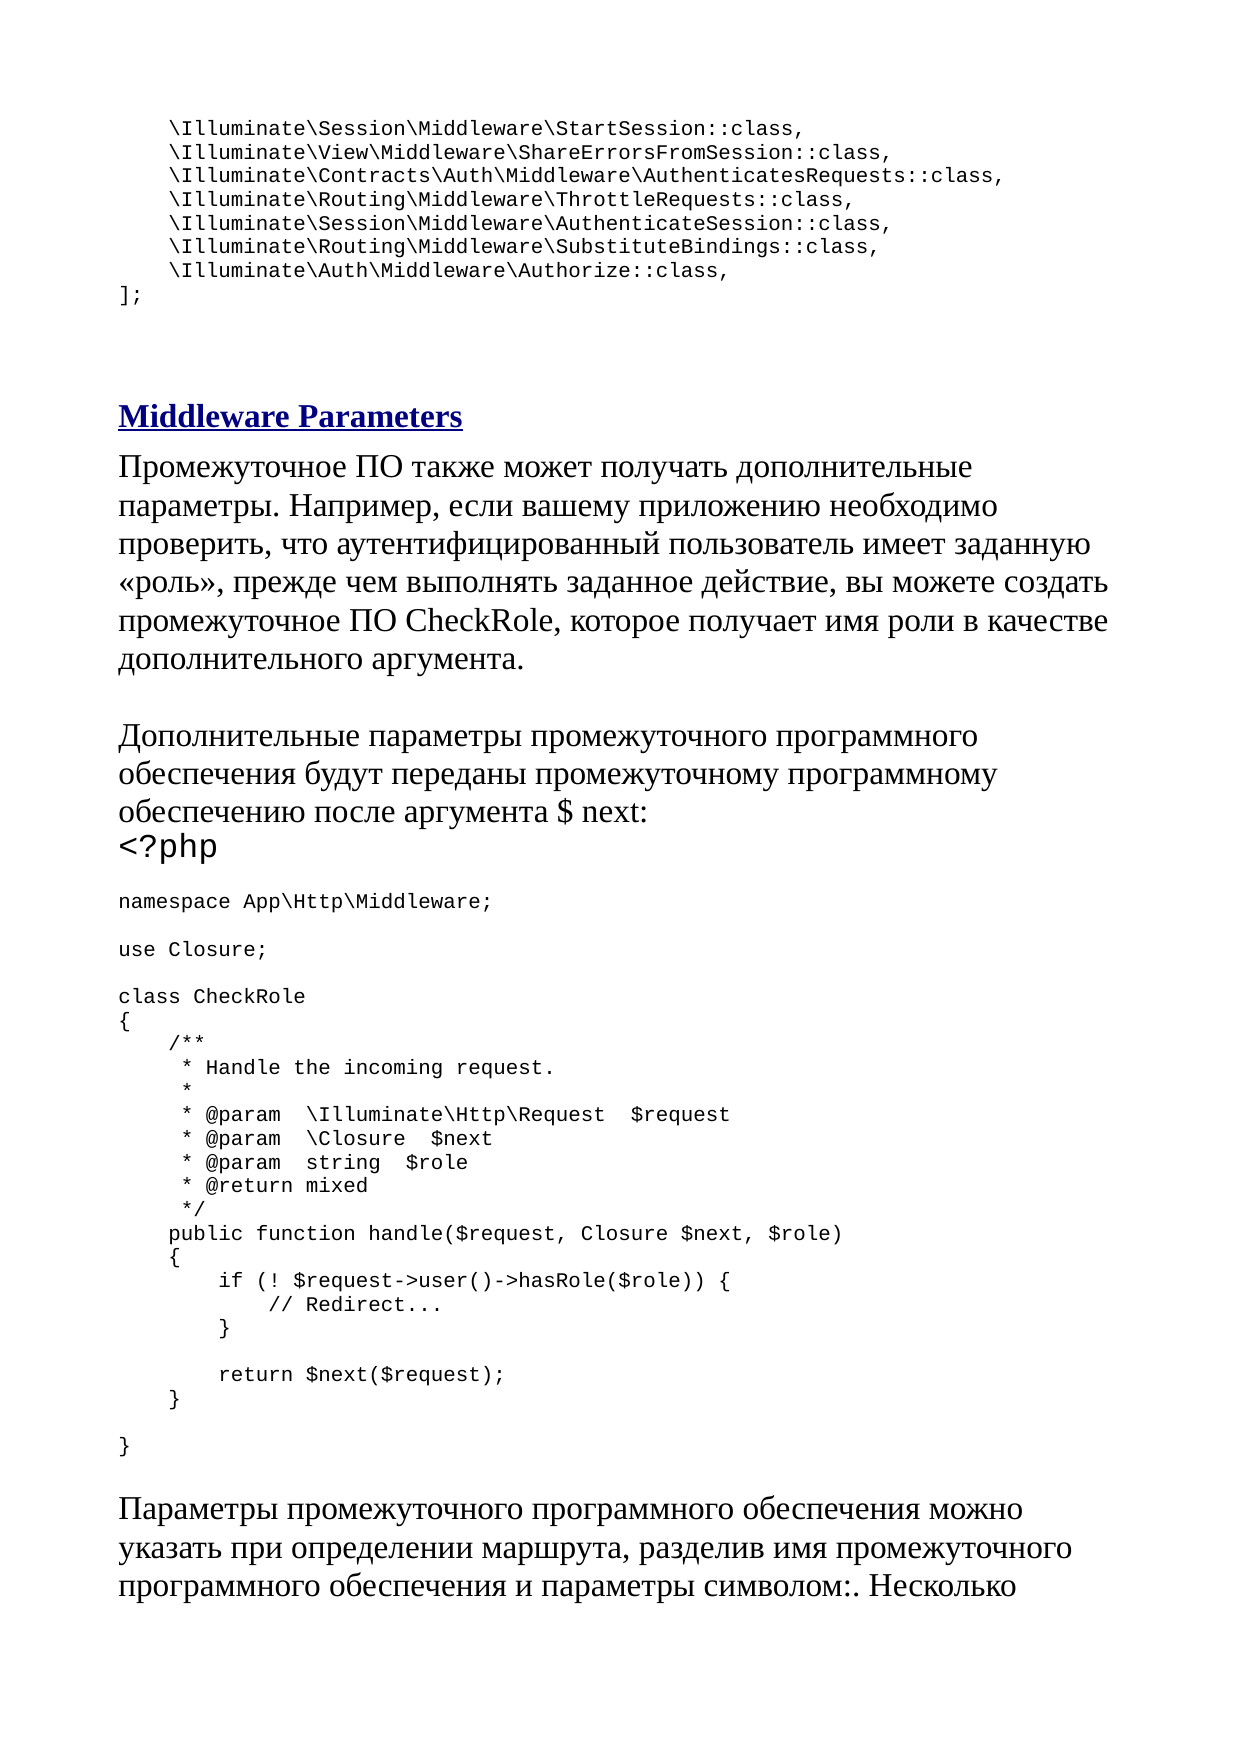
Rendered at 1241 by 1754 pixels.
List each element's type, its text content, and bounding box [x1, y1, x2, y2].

text /** [118, 1033, 1122, 1057]
text * Handle the incoming request. [118, 1057, 1122, 1081]
text * [118, 1081, 1122, 1104]
text class CheckRole [118, 986, 1122, 1010]
text use Closure; [118, 939, 1122, 962]
text \Illuminate\Contracts\Auth\Middleware\AuthenticatesRequests::class, [118, 165, 1122, 189]
text * @param \Closure $next [118, 1128, 1122, 1152]
text ]; [118, 284, 1122, 307]
text \Illuminate\Session\Middleware\AuthenticateSession::class, [118, 213, 1122, 236]
text Параметры промежуточного программного обеспечения можно указать при определении маршрута, разделив имя промежуточного программного обеспечения и параметры символом:. Несколько [118, 1488, 1122, 1603]
text * @return mixed [118, 1175, 1122, 1199]
text \Illuminate\Session\Middleware\StartSession::class, [118, 118, 1122, 142]
text return $next($request); [118, 1364, 1122, 1388]
text \Illuminate\Routing\Middleware\SubstituteBindings::class, [118, 236, 1122, 260]
text } [118, 1317, 1122, 1341]
text <?php [118, 830, 1122, 868]
text namespace App\Http\Middleware; [118, 892, 1122, 915]
text \Illuminate\Routing\Middleware\ThrottleRequests::class, [118, 189, 1122, 213]
text */ [118, 1199, 1122, 1223]
text } [118, 1388, 1122, 1412]
text { [118, 1246, 1122, 1270]
subtitle Middleware Parameters [118, 396, 1122, 434]
text * @param \Illuminate\Http\Request $request [118, 1104, 1122, 1128]
text // Redirect... [118, 1293, 1122, 1317]
text Промежуточное ПО также может получать дополнительные параметры. Например, если вашему приложению необходимо проверить, что аутентифицированный пользователь имеет заданную «роль», прежде чем выполнять заданное действие, вы можете создать промежуточное ПО CheckRole, которое получает имя роли в качестве дополнительного аргумента. Дополнительные параметры промежуточного программного обеспечения будут переданы промежуточному программному обеспечению после аргумента $ next: [118, 447, 1122, 830]
text * @param string $role [118, 1152, 1122, 1175]
text if (! $request->user()->hasRole($role)) { [118, 1270, 1122, 1293]
text \Illuminate\Auth\Middleware\Authorize::class, [118, 260, 1122, 284]
text { [118, 1010, 1122, 1033]
text public function handle($request, Closure $next, $role) [118, 1223, 1122, 1246]
text \Illuminate\View\Middleware\ShareErrorsFromSession::class, [118, 142, 1122, 165]
text } [118, 1435, 1122, 1459]
